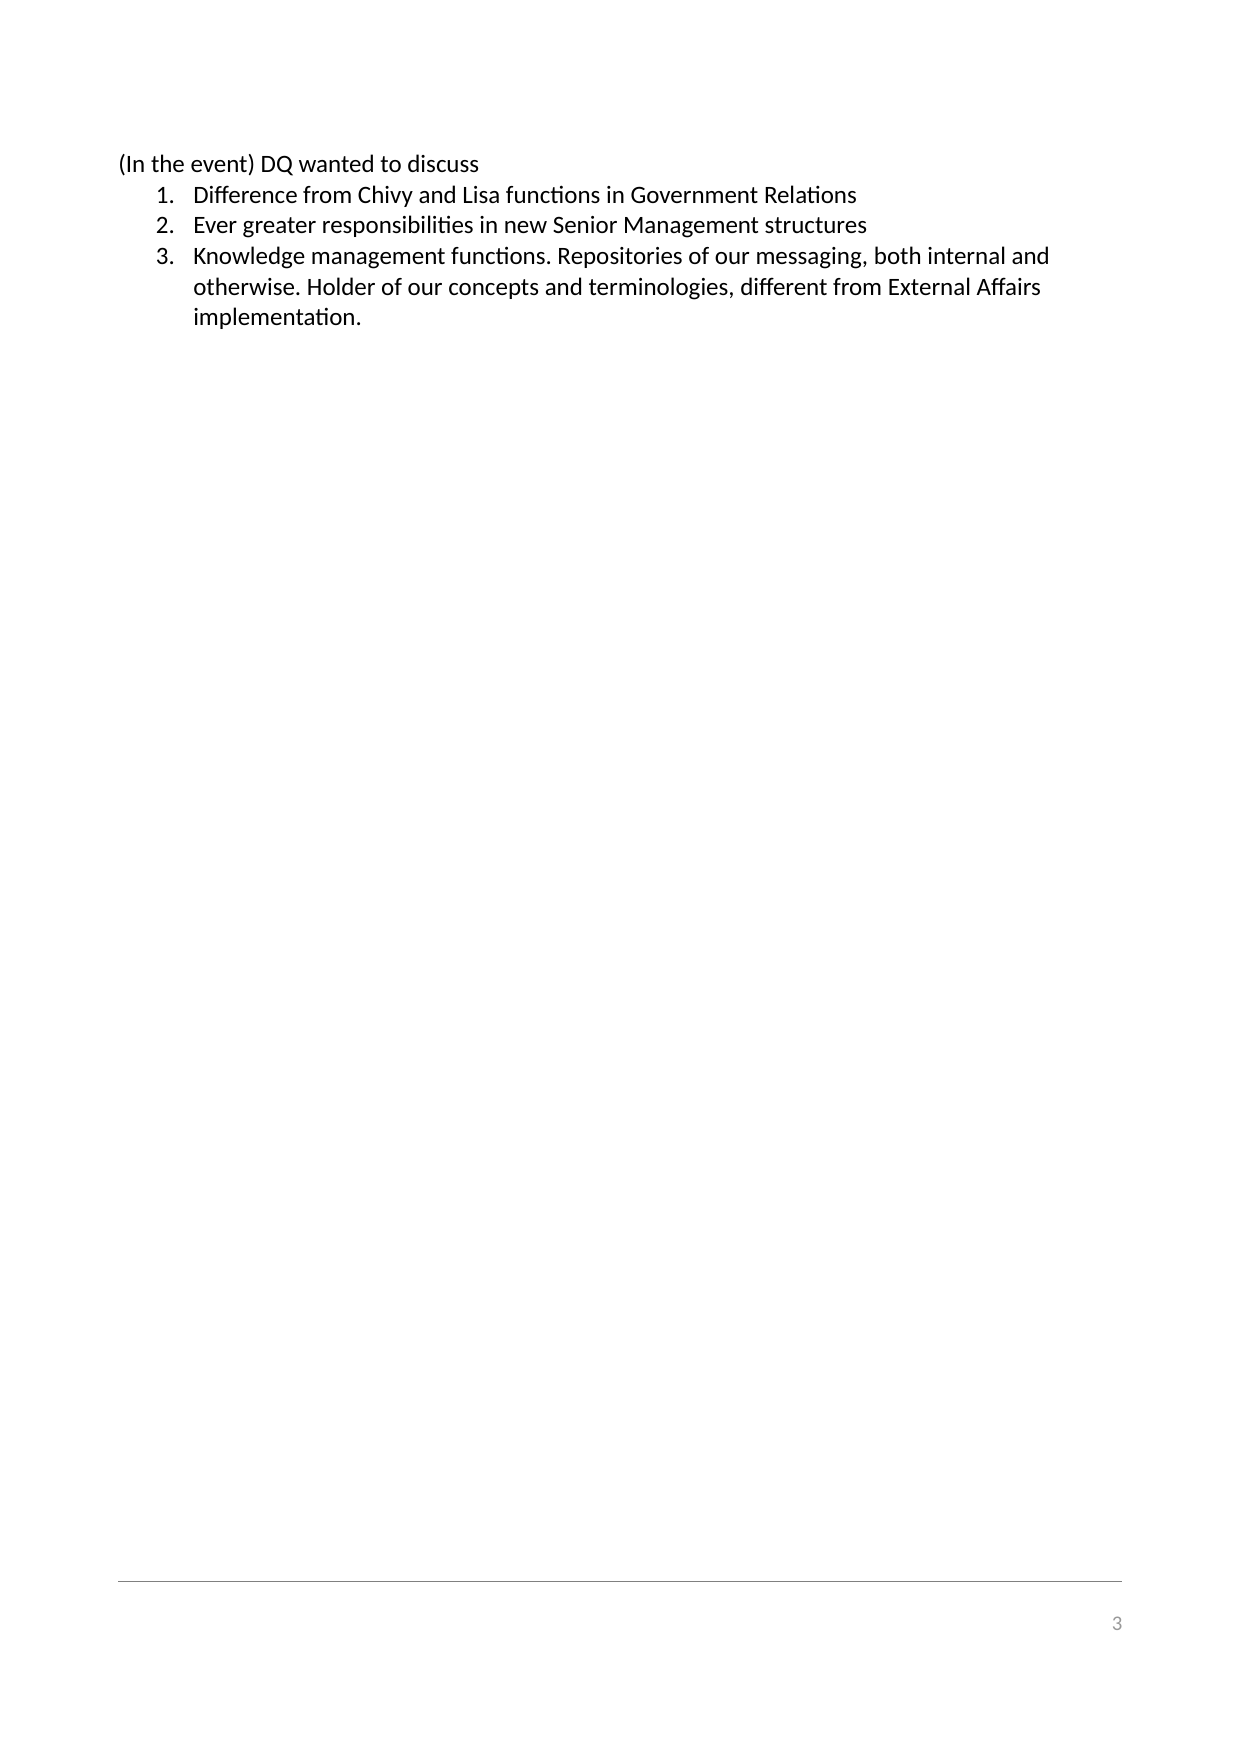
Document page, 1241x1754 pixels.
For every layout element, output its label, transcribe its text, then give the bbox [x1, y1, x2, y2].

list Difference from Chivy and Lisa functions in Government Relations [156, 179, 1122, 210]
list Ever greater responsibilities in new Senior Management structures [156, 210, 1122, 240]
list Knowledge management functions. Repositories of our messaging, both internal and otherwise. Holder of our concepts and terminologies, different from External Affairs implementation. [156, 240, 1122, 332]
text (In the event) DQ wanted to discuss [118, 149, 1122, 179]
